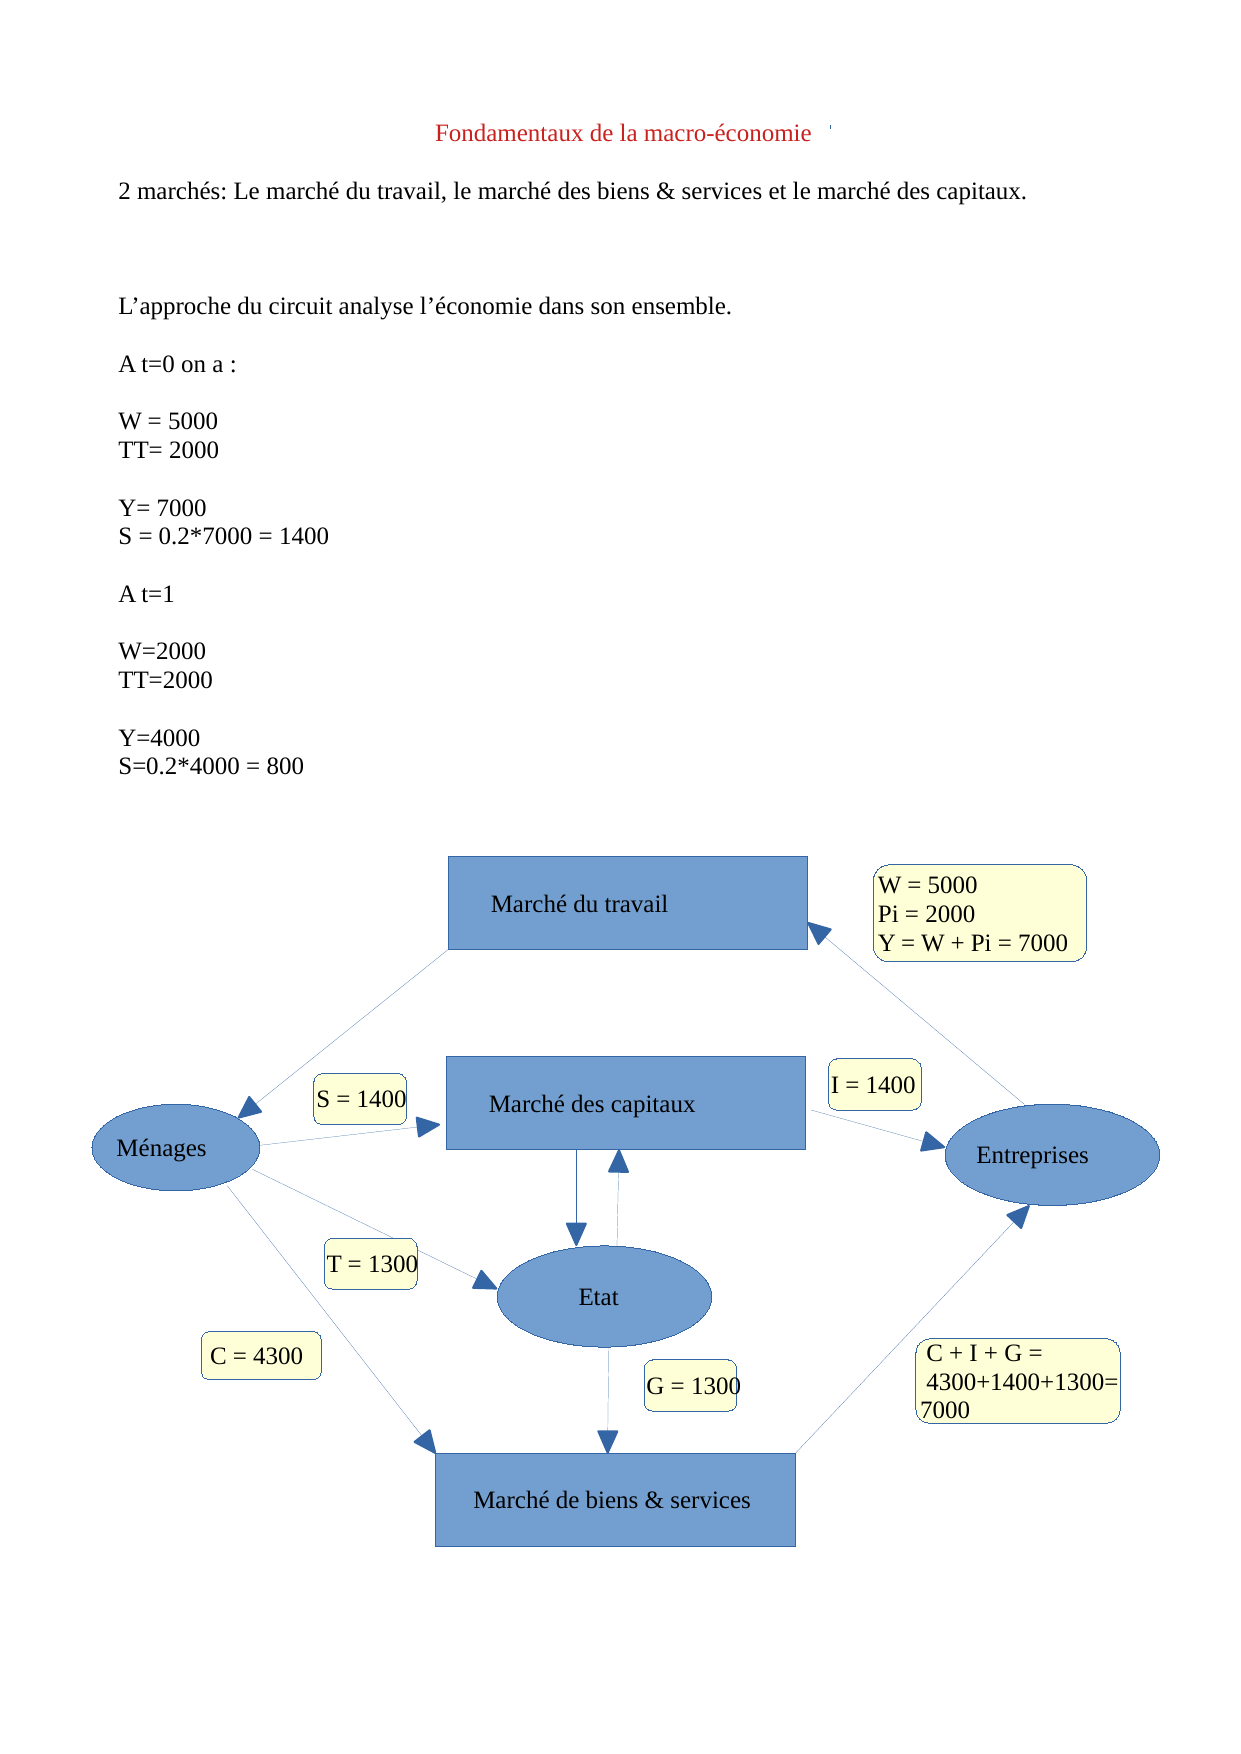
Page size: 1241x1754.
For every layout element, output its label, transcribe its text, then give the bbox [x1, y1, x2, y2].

text L’approche du circuit analyse l’économie dans son ensemble. [118, 291, 1122, 320]
text 2 marchés: Le marché du travail, le marché des biens & services et le marché des capitaux.­ [118, 176, 1122, 205]
text A t=0 on a : [118, 349, 1122, 378]
text S = 0.2*7000 = 1400 [118, 521, 1122, 550]
text W = 5000 [118, 406, 1122, 435]
text W=2000 [118, 636, 1122, 665]
text Y= 7000 [118, 493, 1122, 521]
text Y=4000 [118, 723, 1122, 751]
text S=0.2*4000 = 800 [118, 751, 1122, 780]
text TT=2000 [118, 665, 1122, 694]
text TT= 2000 [118, 435, 1122, 464]
text A t=1 [118, 579, 1122, 608]
